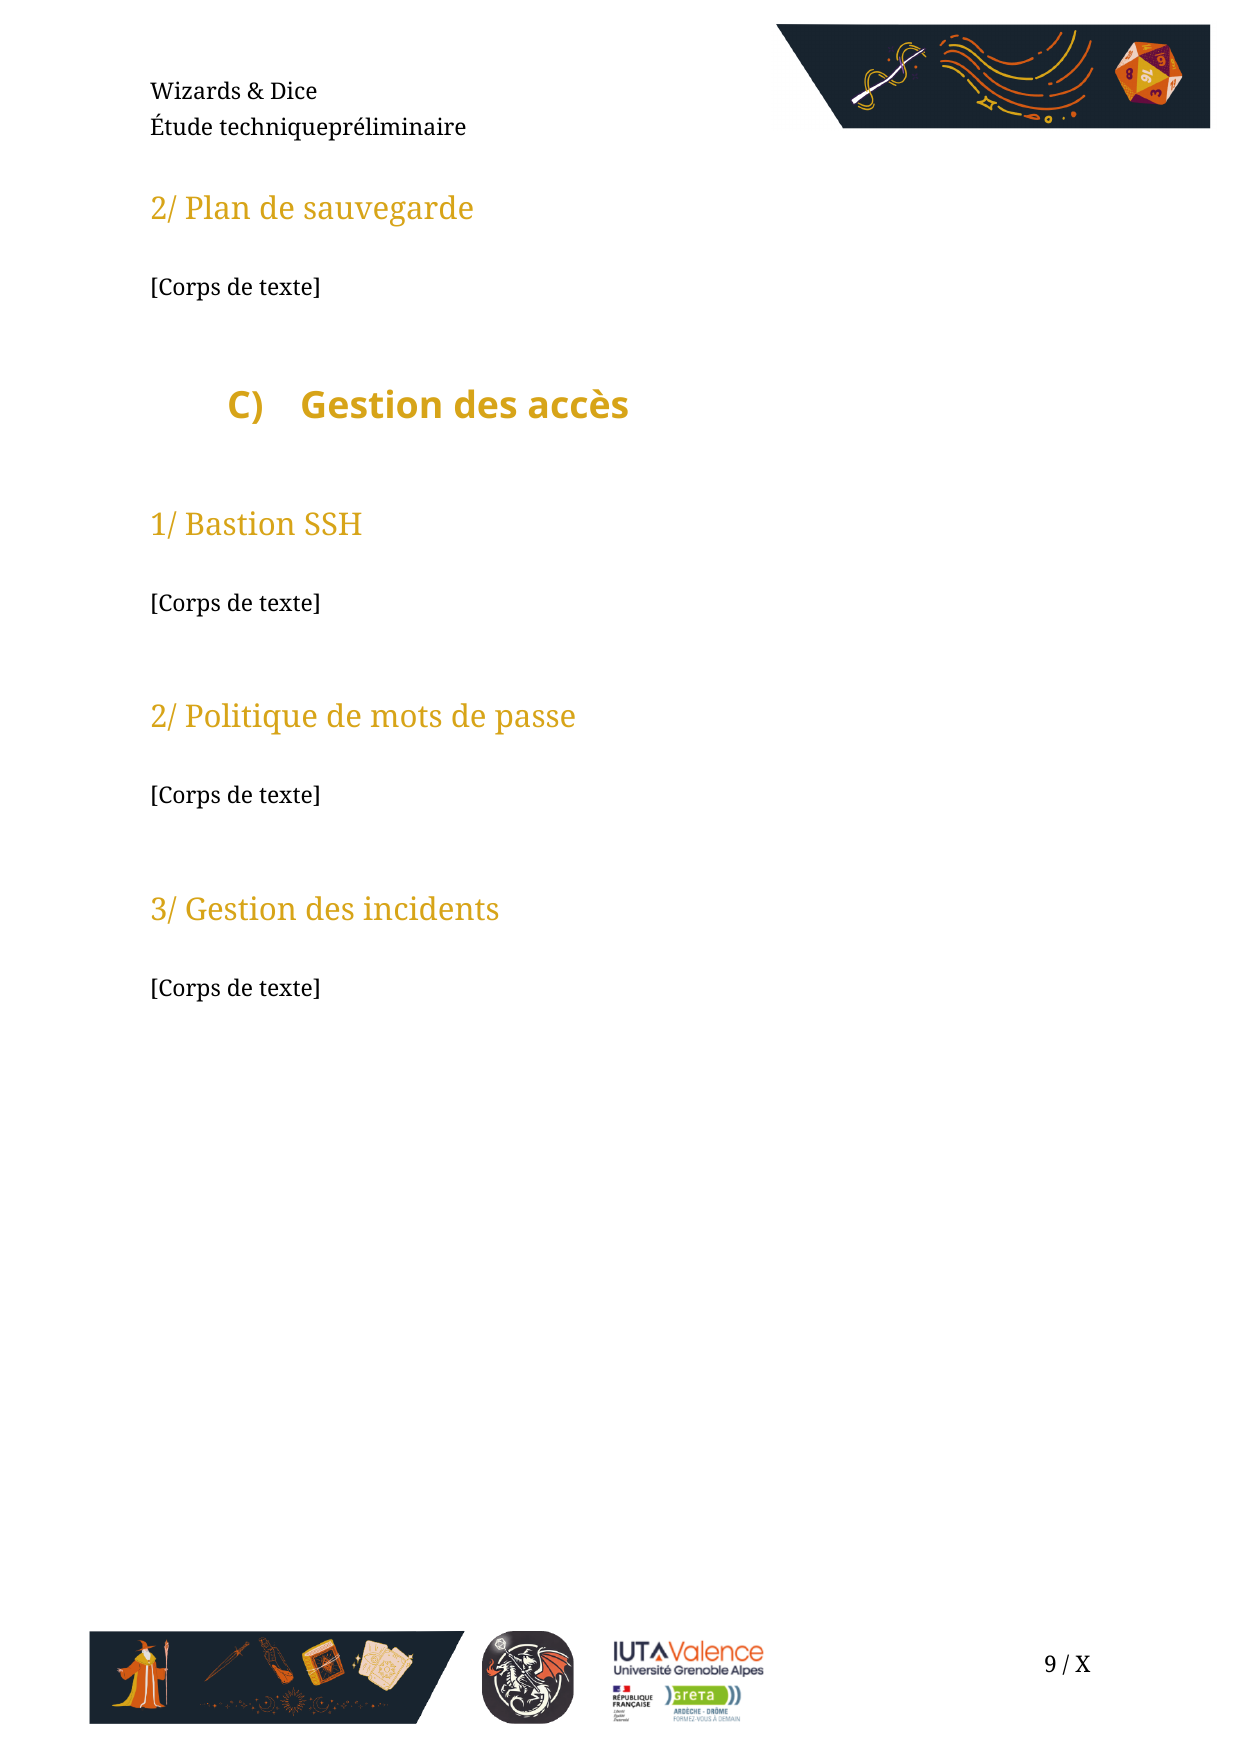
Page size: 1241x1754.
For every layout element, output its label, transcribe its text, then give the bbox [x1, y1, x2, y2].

text [Corps de texte] [150, 271, 1090, 302]
text [Corps de texte] [150, 586, 1090, 618]
subtitle Politique de mots de passe [150, 694, 1090, 737]
text [Corps de texte] [150, 972, 1090, 1003]
picture [81, 1620, 788, 1733]
subtitle Gestion des accès [227, 379, 1090, 430]
subtitle Bastion SSH [150, 502, 1090, 544]
text [Corps de texte] [150, 779, 1090, 810]
subtitle Plan de sauvegarde [150, 186, 1090, 228]
picture [771, 21, 1218, 131]
subtitle Gestion des incidents [150, 887, 1090, 929]
